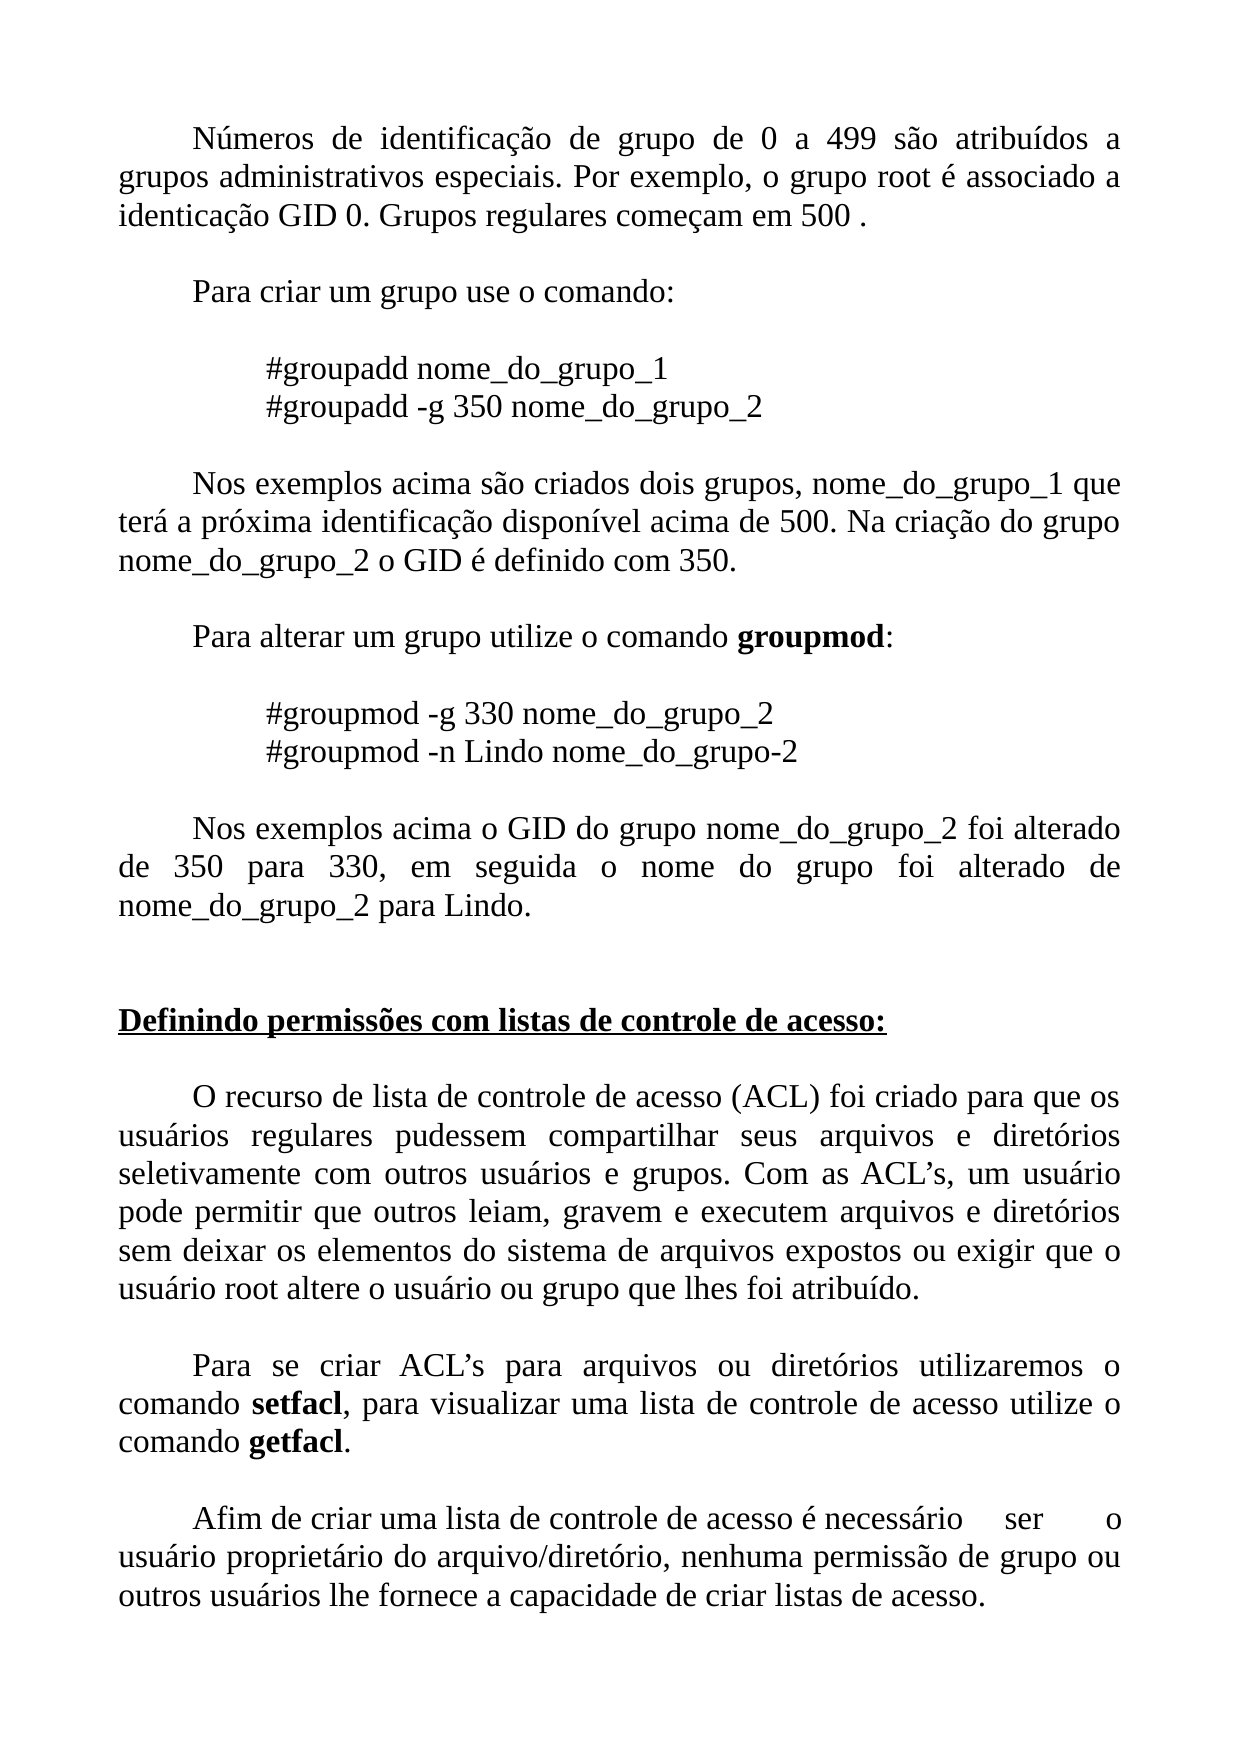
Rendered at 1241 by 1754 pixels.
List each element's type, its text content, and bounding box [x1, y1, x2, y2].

text Para criar um grupo use o comando: [118, 271, 1122, 310]
text #groupmod -g 330 nome_do_grupo_2 [118, 693, 1122, 731]
text O recurso de lista de controle de acesso (ACL) foi criado para que os usuários regulares pudessem compartilhar seus arquivos e diretórios seletivamente com outros usuários e grupos. Com as ACL’s, um usuário pode permitir que outros leiam, gravem e executem arquivos e diretórios sem deixar os elementos do sistema de arquivos expostos ou exigir que o usuário root altere o usuário ou grupo que lhes foi atribuído. [118, 1076, 1122, 1306]
text Números de identificação de grupo de 0 a 499 são atribuídos a grupos administrativos especiais. Por exemplo, o grupo root é associado a identicação GID 0. Grupos regulares começam em 500 . [118, 118, 1122, 233]
text Para se criar ACL’s para arquivos ou diretórios utilizaremos o comando setfacl, para visualizar uma lista de controle de acesso utilize o comando getfacl. [118, 1345, 1122, 1460]
text Nos exemplos acima o GID do grupo nome_do_grupo_2 foi alterado de 350 para 330, em seguida o nome do grupo foi alterado de nome_do_grupo_2 para Lindo. [118, 808, 1122, 923]
text Definindo permissões com listas de controle de acesso: [118, 1000, 1122, 1038]
text #groupadd nome_do_grupo_1 [118, 348, 1122, 386]
text #groupadd -g 350 nome_do_grupo_2 [118, 386, 1122, 425]
text Afim de criar uma lista de controle de acesso é necessário ser o usuário proprietário do arquivo/diretório, nenhuma permissão de grupo ou outros usuários lhe fornece a capacidade de criar listas de acesso. [118, 1498, 1122, 1613]
text #groupmod -n Lindo nome_do_grupo-2 [118, 731, 1122, 770]
text Nos exemplos acima são criados dois grupos, nome_do_grupo_1 que terá a próxima identificação disponível acima de 500. Na criação do grupo nome_do_grupo_2 o GID é definido com 350. [118, 463, 1122, 578]
text Para alterar um grupo utilize o comando groupmod: [118, 616, 1122, 655]
